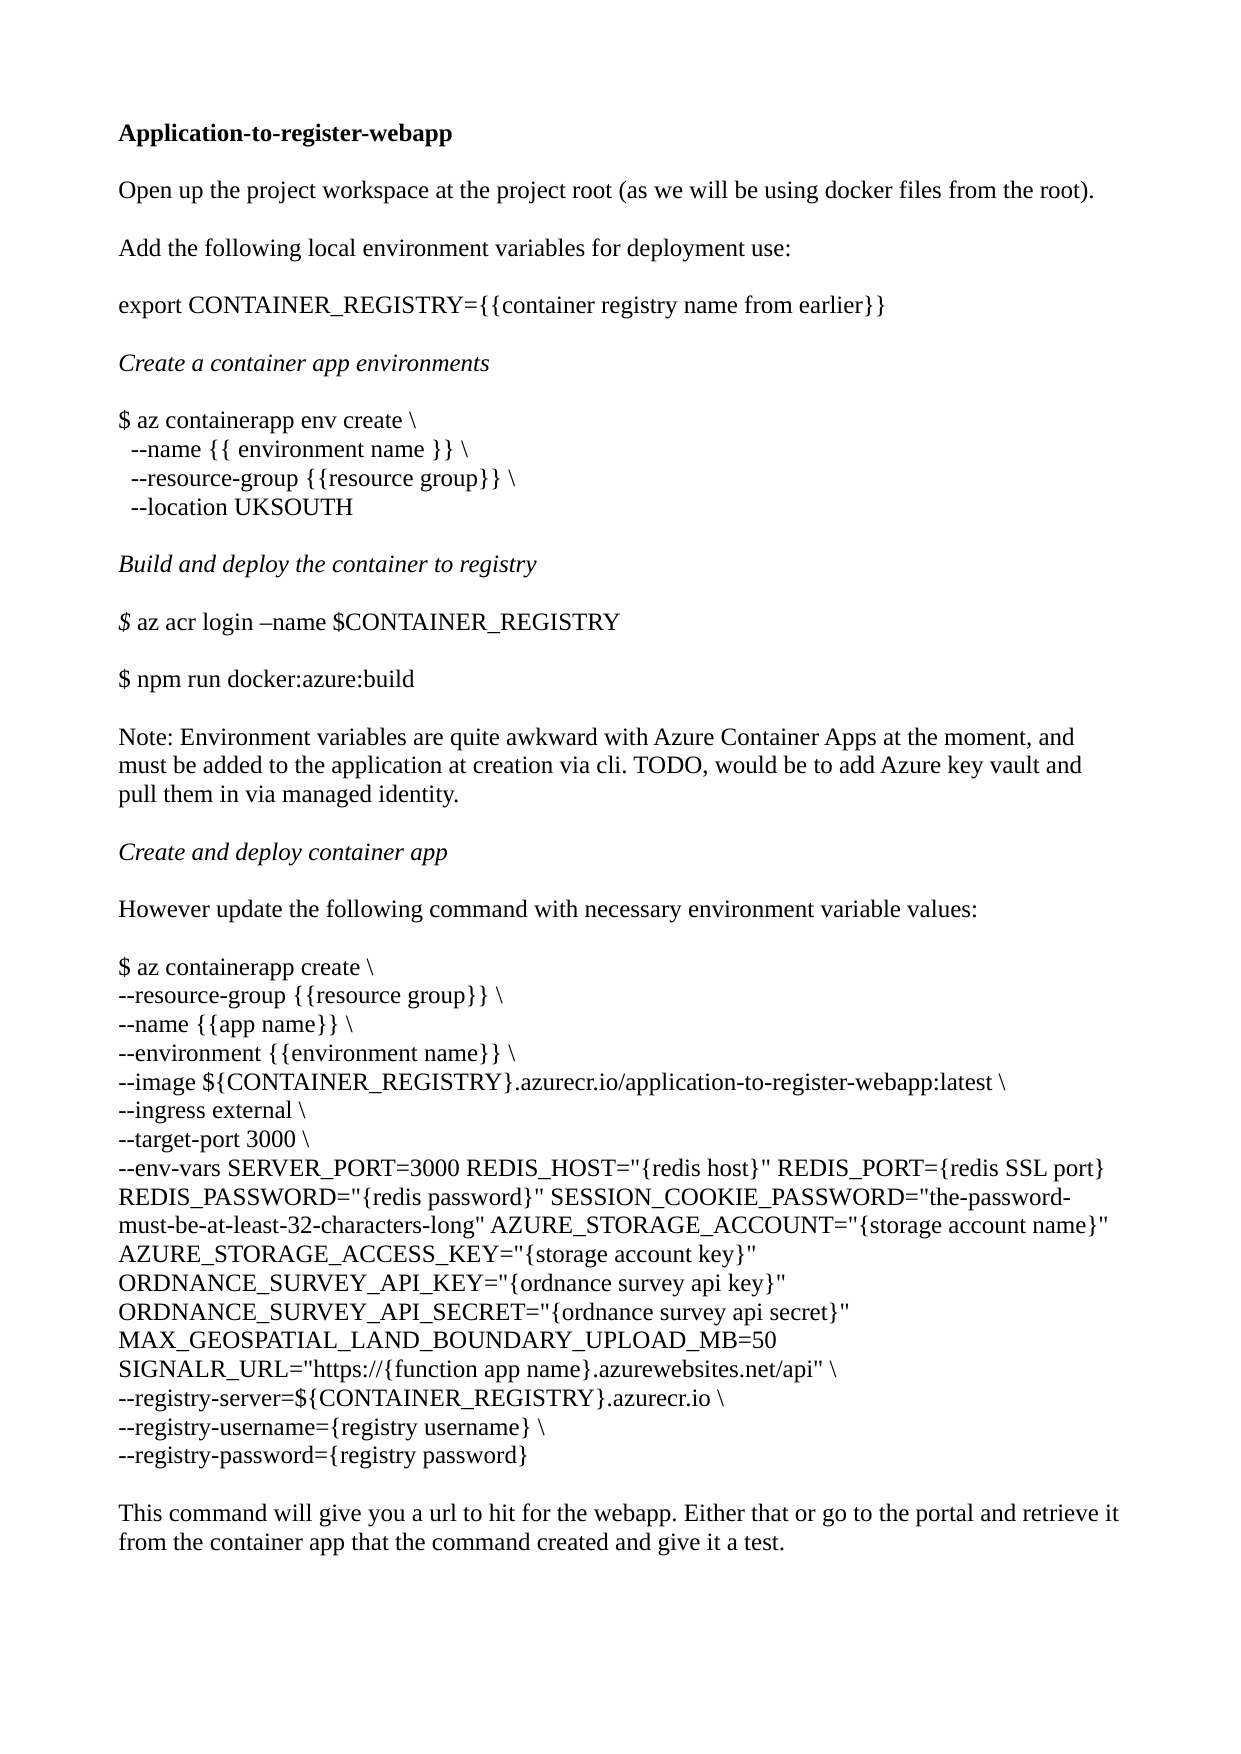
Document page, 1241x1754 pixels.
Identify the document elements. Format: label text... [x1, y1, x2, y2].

text However update the following command with necessary environment variable values: [118, 894, 1122, 923]
text --resource-group {{resource group}} \ [118, 463, 1122, 492]
text Note: Environment variables are quite awkward with Azure Container Apps at the moment, and must be added to the application at creation via cli. TODO, would be to add Azure key vault and pull them in via managed identity. [118, 722, 1122, 808]
text --name {{ environment name }} \ [118, 434, 1122, 463]
text $ npm run docker:azure:build [118, 664, 1122, 693]
text --registry-password={registry password} [118, 1441, 1122, 1469]
text Application-to-register-webapp [118, 118, 1122, 147]
text --ingress external \ [118, 1096, 1122, 1124]
text export CONTAINER_REGISTRY={{container registry name from earlier}} [118, 291, 1122, 319]
text Open up the project workspace at the project root (as we will be using docker files from the root). [118, 176, 1122, 204]
text --name {{app name}} \ [118, 1009, 1122, 1038]
text --env-vars SERVER_PORT=3000 REDIS_HOST="{redis host}" REDIS_PORT={redis SSL port} REDIS_PASSWORD="{redis password}" SESSION_COOKIE_PASSWORD="the-password-must-be-at-least-32-characters-long" AZURE_STORAGE_ACCOUNT="{storage account name}" AZURE_STORAGE_ACCESS_KEY="{storage account key}" ORDNANCE_SURVEY_API_KEY="{ordnance survey api key}" ORDNANCE_SURVEY_API_SECRET="{ordnance survey api secret}" MAX_GEOSPATIAL_LAND_BOUNDARY_UPLOAD_MB=50 SIGNALR_URL="https://{function app name}.azurewebsites.net/api" \ [118, 1153, 1122, 1383]
text --resource-group {{resource group}} \ [118, 981, 1122, 1009]
text --target-port 3000 \ [118, 1124, 1122, 1153]
text Build and deploy the container to registry [118, 549, 1122, 578]
text --environment {{environment name}} \ [118, 1038, 1122, 1067]
text Add the following local environment variables for deployment use: [118, 233, 1122, 262]
text --image ${CONTAINER_REGISTRY}.azurecr.io/application-to-register-webapp:latest \ [118, 1067, 1122, 1096]
text --registry-server=${CONTAINER_REGISTRY}.azurecr.io \ [118, 1383, 1122, 1412]
text $ az containerapp create \ [118, 952, 1122, 981]
text Create and deploy container app [118, 837, 1122, 866]
text $ az acr login –name $CONTAINER_REGISTRY [118, 607, 1122, 636]
text --registry-username={registry username} \ [118, 1412, 1122, 1441]
text --location UKSOUTH [118, 492, 1122, 521]
text Create a container app environments [118, 348, 1122, 377]
text This command will give you a url to hit for the webapp. Either that or go to the portal and retrieve it from the container app that the command created and give it a test. [118, 1498, 1122, 1556]
text $ az containerapp env create \ [118, 406, 1122, 434]
